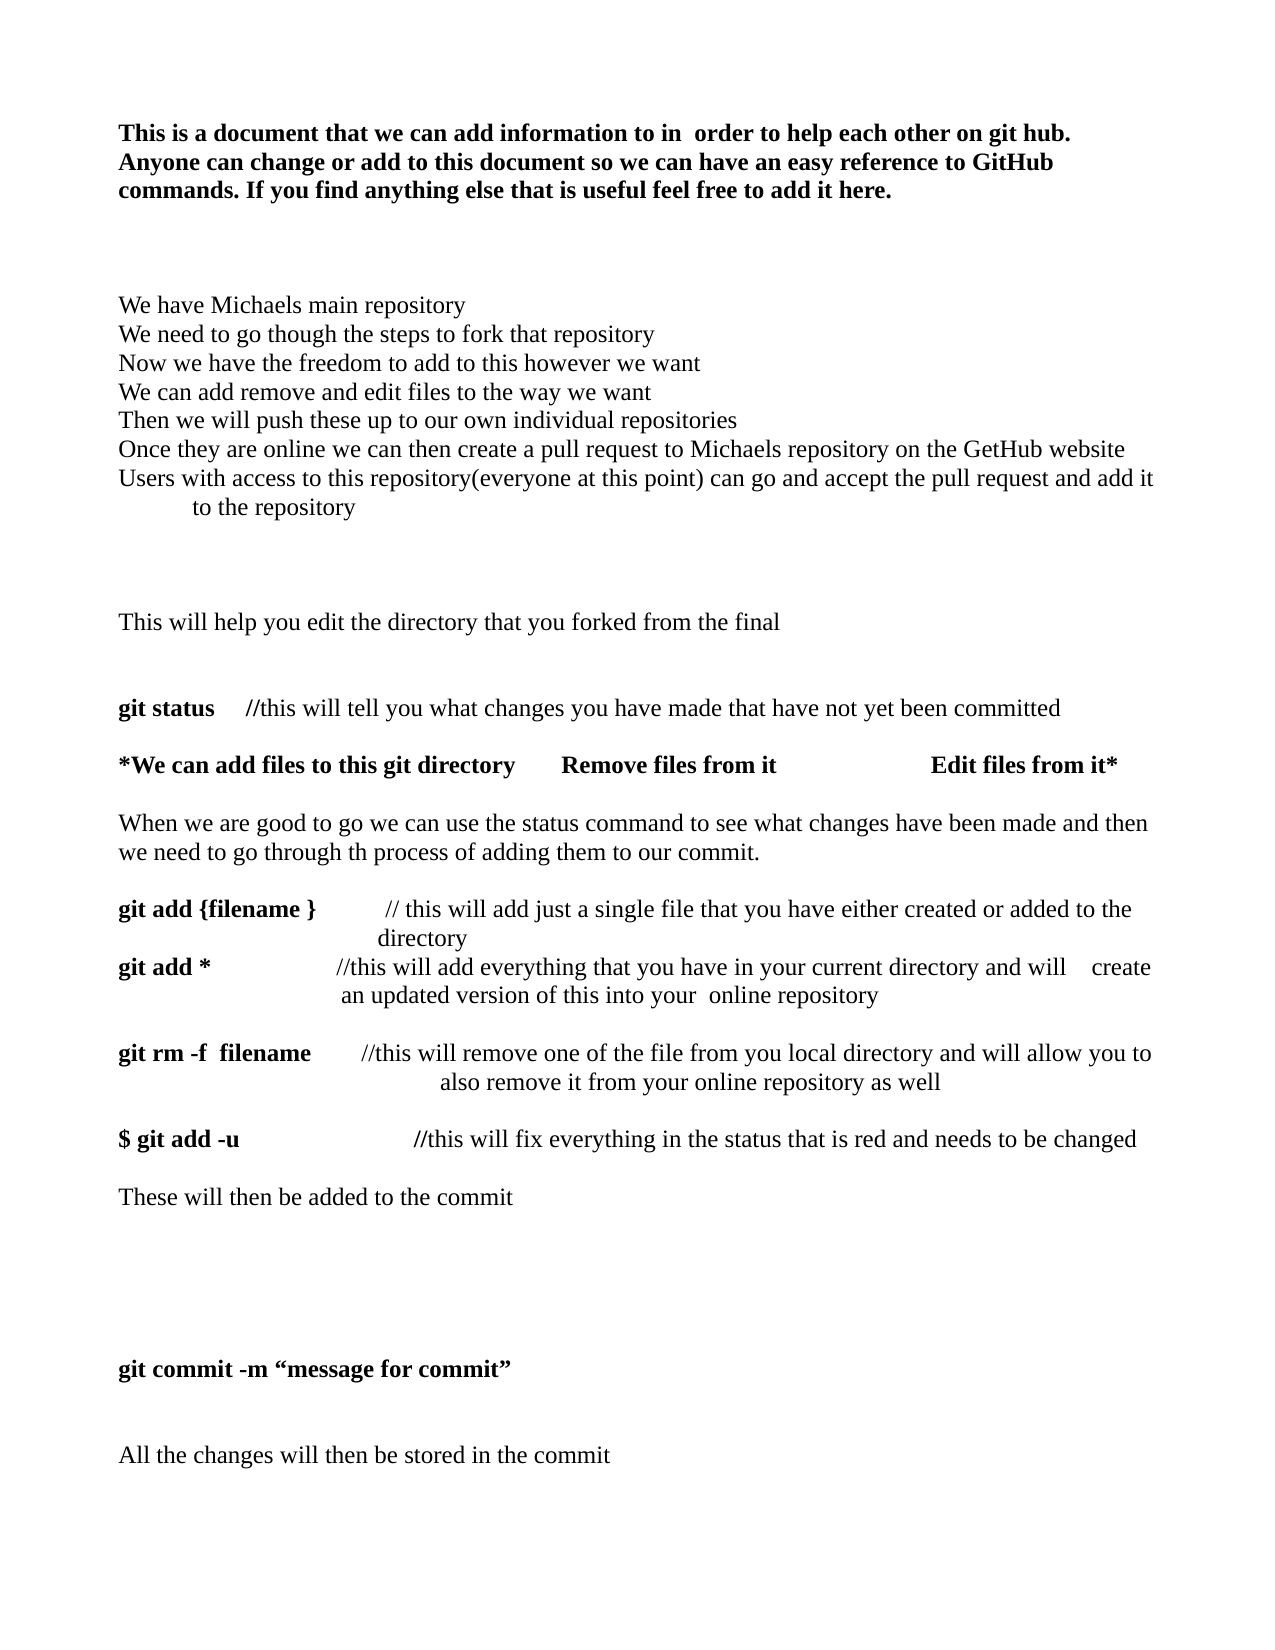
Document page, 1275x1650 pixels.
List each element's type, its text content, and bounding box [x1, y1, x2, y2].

text Once they are online we can then create a pull request to Michaels repository on the GetHub website [118, 434, 1157, 463]
text When we are good to go we can use the status command to see what changes have been made and then we need to go through th process of adding them to our commit. [118, 808, 1157, 866]
text Now we have the freedom to add to this however we want [118, 348, 1157, 377]
text Users with access to this repository(everyone at this point) can go and accept the pull request and add it to the repository [118, 463, 1157, 521]
text *We can add files to this git directory Remove files from it Edit files from it* [118, 751, 1157, 779]
text This will help you edit the directory that you forked from the final [118, 607, 1157, 636]
text We have Michaels main repository [118, 291, 1157, 319]
text git rm -f filename //this will remove one of the file from you local directory and will allow you to also remove it from your online repository as well [118, 1038, 1157, 1096]
text git commit -m “message for commit” [118, 1354, 1157, 1383]
text We need to go though the steps to fork that repository [118, 319, 1157, 348]
text All the changes will then be stored in the commit [118, 1441, 1157, 1469]
text Then we will push these up to our own individual repositories [118, 406, 1157, 434]
text We can add remove and edit files to the way we want [118, 377, 1157, 406]
text git add * //this will add everything that you have in your current directory and will create an updated version of this into your online repository [118, 952, 1157, 1009]
text git status //this will tell you what changes you have made that have not yet been committed [118, 693, 1157, 722]
text git add {filename } // this will add just a single file that you have either created or added to the directory [118, 894, 1157, 952]
text This is a document that we can add information to in order to help each other on git hub. Anyone can change or add to this document so we can have an easy reference to GitHub commands. If you find anything else that is useful feel free to add it here. [118, 118, 1157, 204]
text $ git add -u //this will fix everything in the status that is red and needs to be changed [118, 1124, 1157, 1153]
text These will then be added to the commit [118, 1182, 1157, 1211]
